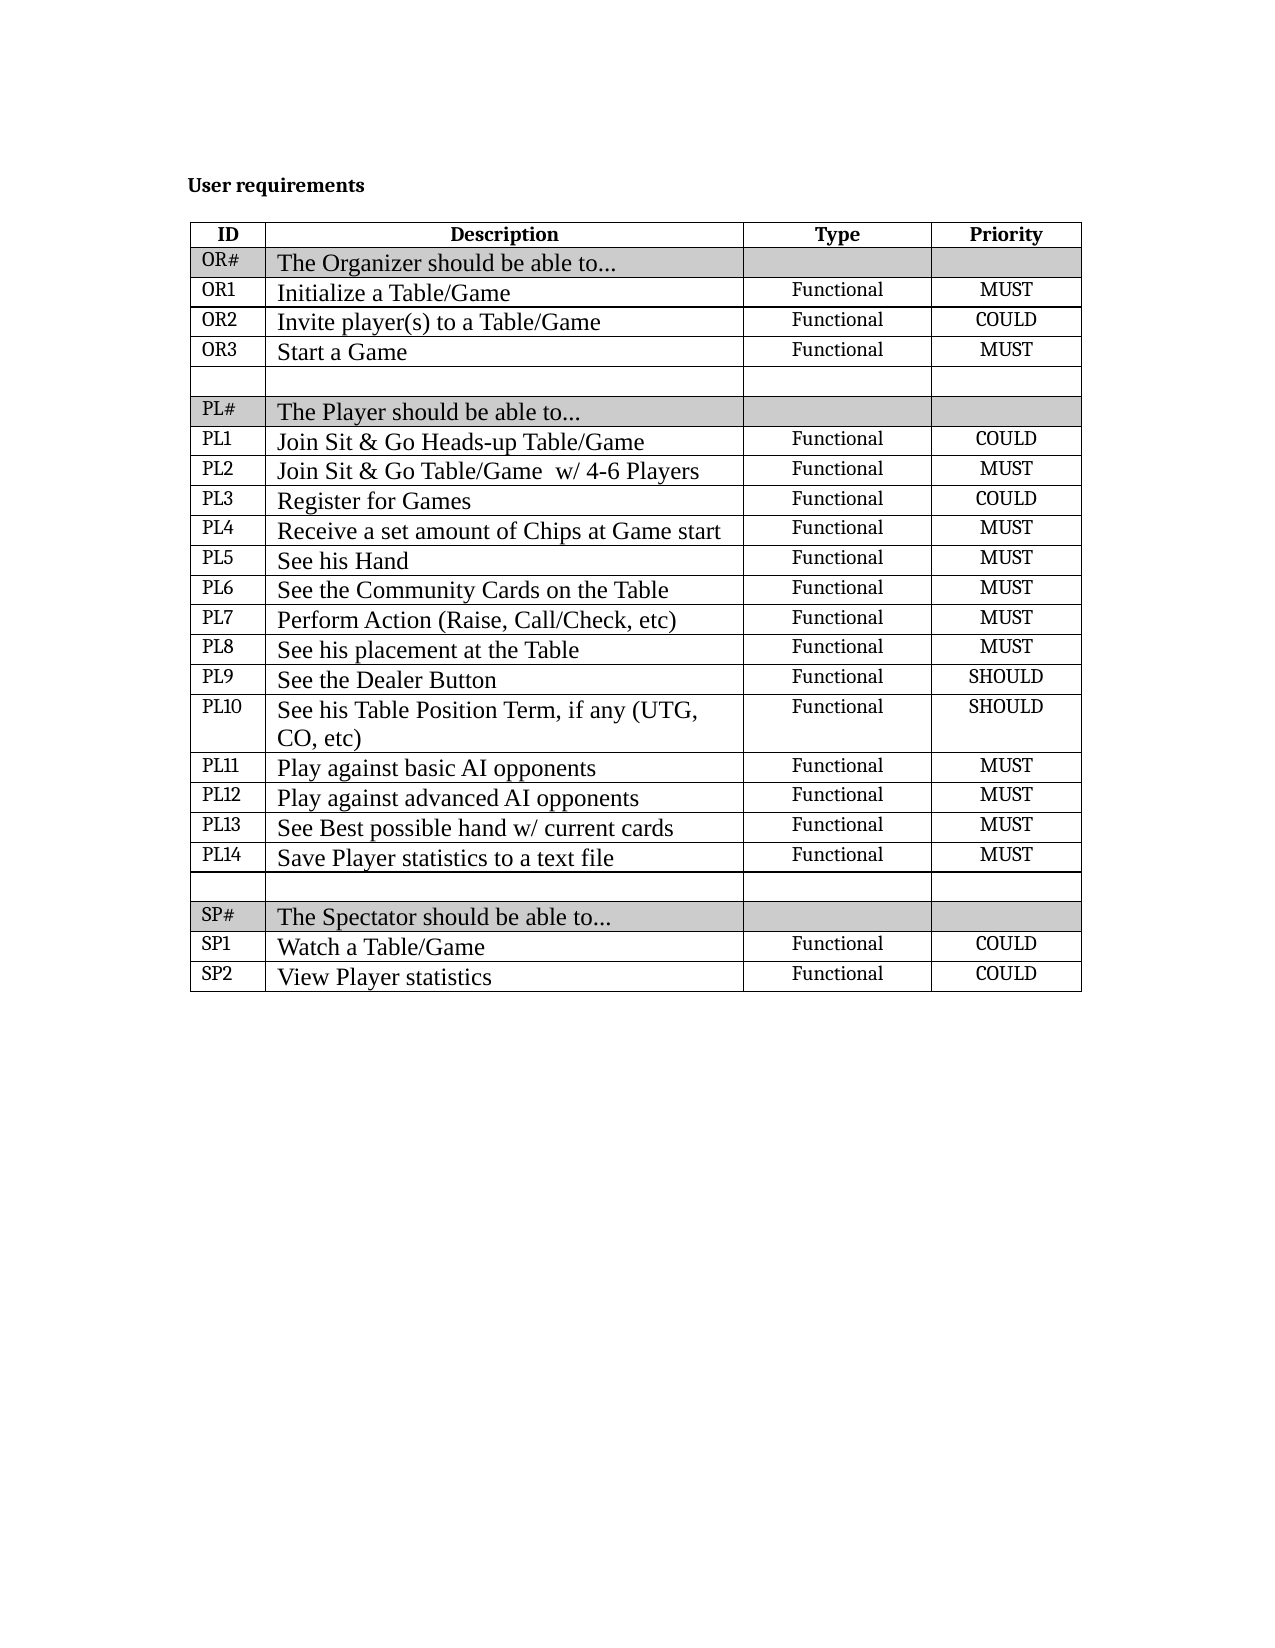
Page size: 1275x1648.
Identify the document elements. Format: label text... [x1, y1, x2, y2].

table_cell Watch a Table/Game [266, 932, 743, 961]
table_cell See his Hand [266, 546, 743, 574]
table_cell Start a Game [266, 337, 743, 366]
table_cell The Organizer should be able to... [266, 248, 743, 277]
table_cell Functional [744, 932, 931, 961]
table_cell [744, 367, 931, 396]
table_cell Save Player statistics to a text file [266, 843, 743, 871]
table_cell COULD [932, 308, 1081, 336]
table_cell PL14 [191, 843, 265, 871]
table_header Priority [932, 223, 1081, 247]
table_cell PL13 [191, 813, 265, 842]
table_cell The Spectator should be able to... [266, 902, 743, 931]
table_cell [744, 248, 931, 277]
table_cell SP# [191, 902, 265, 931]
table_header Description [266, 223, 743, 247]
table_cell [191, 873, 265, 901]
table_cell Functional [744, 843, 931, 871]
table_cell Functional [744, 486, 931, 515]
table_cell Functional [744, 695, 931, 752]
table_cell [744, 873, 931, 901]
table_cell Join Sit & Go Table/Game w/ 4-6 Players [266, 456, 743, 485]
table_cell SHOULD [932, 695, 1081, 752]
table_cell Functional [744, 427, 931, 455]
table_cell MUST [932, 635, 1081, 664]
table_cell PL4 [191, 516, 265, 545]
table_cell Functional [744, 813, 931, 842]
table_cell PL11 [191, 753, 265, 782]
table_cell [744, 397, 931, 426]
table_cell PL3 [191, 486, 265, 515]
table_cell Functional [744, 278, 931, 306]
table_header Type [744, 223, 931, 247]
table_cell PL12 [191, 783, 265, 812]
table_cell [266, 367, 743, 396]
table_cell COULD [932, 932, 1081, 961]
table_cell PL5 [191, 546, 265, 574]
table_cell See the Dealer Button [266, 665, 743, 694]
table_cell Register for Games [266, 486, 743, 515]
table_cell Functional [744, 635, 931, 664]
table_cell See his placement at the Table [266, 635, 743, 664]
table_cell PL9 [191, 665, 265, 694]
table_cell [932, 367, 1081, 396]
table_cell PL7 [191, 605, 265, 634]
table_cell Invite player(s) to a Table/Game [266, 308, 743, 336]
table_cell MUST [932, 753, 1081, 782]
table_cell Receive a set amount of Chips at Game start [266, 516, 743, 545]
table_cell Perform Action (Raise, Call/Check, etc) [266, 605, 743, 634]
table_cell [932, 248, 1081, 277]
table_cell Functional [744, 576, 931, 604]
table_cell MUST [932, 546, 1081, 574]
table_cell MUST [932, 783, 1081, 812]
table_header ID [191, 223, 265, 247]
table_cell PL1 [191, 427, 265, 455]
table_cell [932, 873, 1081, 901]
table_cell Functional [744, 546, 931, 574]
table_cell SP2 [191, 962, 265, 991]
table_cell Functional [744, 308, 931, 336]
table_cell COULD [932, 962, 1081, 991]
table_cell OR3 [191, 337, 265, 366]
table_cell COULD [932, 486, 1081, 515]
table_cell MUST [932, 813, 1081, 842]
table_cell OR# [191, 248, 265, 277]
table_cell See his Table Position Term, if any (UTG, CO, etc) [266, 695, 743, 752]
table_cell Functional [744, 783, 931, 812]
table_cell Join Sit & Go Heads-up Table/Game [266, 427, 743, 455]
table_cell MUST [932, 605, 1081, 634]
table_cell MUST [932, 516, 1081, 545]
table_cell Functional [744, 665, 931, 694]
table_cell Play against advanced AI opponents [266, 783, 743, 812]
table_cell SHOULD [932, 665, 1081, 694]
table_cell Functional [744, 456, 931, 485]
text User requirements [187, 174, 1088, 198]
table_cell Functional [744, 753, 931, 782]
table_cell See the Community Cards on the Table [266, 576, 743, 604]
table_cell [932, 902, 1081, 931]
table_cell MUST [932, 576, 1081, 604]
table_cell [932, 397, 1081, 426]
table_cell PL6 [191, 576, 265, 604]
table_cell OR1 [191, 278, 265, 306]
table_cell PL8 [191, 635, 265, 664]
table_cell Play against basic AI opponents [266, 753, 743, 782]
table_cell PL# [191, 397, 265, 426]
table_cell View Player statistics [266, 962, 743, 991]
table_cell Functional [744, 516, 931, 545]
table_cell PL2 [191, 456, 265, 485]
table_cell [744, 902, 931, 931]
table_cell SP1 [191, 932, 265, 961]
table_cell Functional [744, 962, 931, 991]
table_cell Functional [744, 337, 931, 366]
table_cell MUST [932, 278, 1081, 306]
table_cell PL10 [191, 695, 265, 752]
table_cell The Player should be able to... [266, 397, 743, 426]
table_cell MUST [932, 456, 1081, 485]
table_cell [191, 367, 265, 396]
table_cell Functional [744, 605, 931, 634]
table_cell Initialize a Table/Game [266, 278, 743, 306]
table_cell [266, 873, 743, 901]
table_cell See Best possible hand w/ current cards [266, 813, 743, 842]
table_cell MUST [932, 337, 1081, 366]
table_cell OR2 [191, 308, 265, 336]
table_cell COULD [932, 427, 1081, 455]
table_cell MUST [932, 843, 1081, 871]
